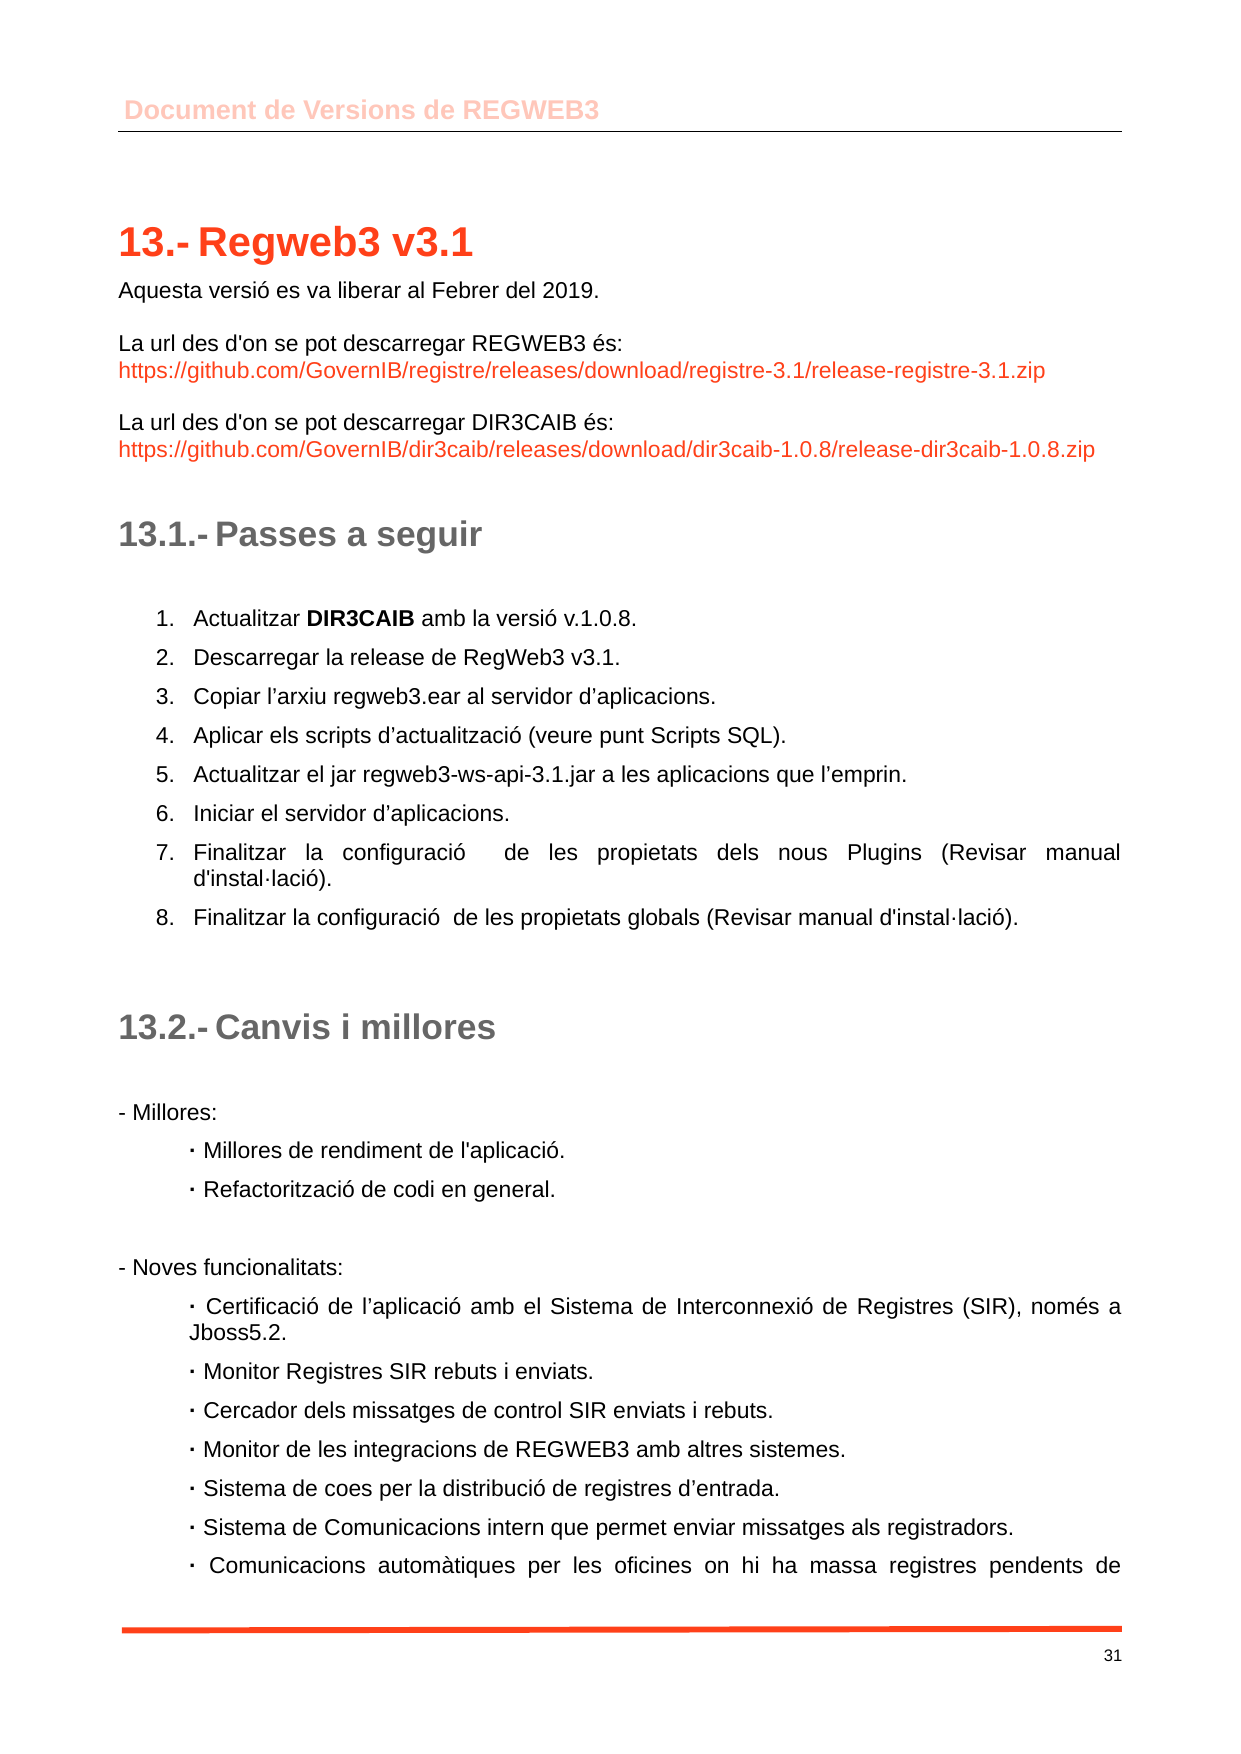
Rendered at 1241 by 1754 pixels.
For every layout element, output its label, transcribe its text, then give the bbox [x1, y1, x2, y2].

text https://github.com/GovernIB/dir3caib/releases/download/dir3caib-1.0.8/release-dir3caib-1.0.8.zip [118, 436, 1122, 462]
list Actualitzar DIR3CAIB amb la versió v.1.0.8. [156, 605, 1122, 632]
text · Refactorització de codi en general. [189, 1176, 1122, 1203]
text · Monitor Registres SIR rebuts i enviats. [189, 1358, 1122, 1384]
list Copiar l’arxiu regweb3.ear al servidor d’aplicacions. [156, 683, 1122, 709]
subtitle Passes a seguir [118, 513, 1122, 554]
list Descarregar la release de RegWeb3 v3.1. [156, 644, 1122, 671]
text · Certificació de l’aplicació amb el Sistema de Interconnexió de Registres (SIR), només a Jboss5.2. [189, 1293, 1122, 1346]
text · Comunicacions automàtiques per les oficines on hi ha massa registres pendents de [189, 1552, 1122, 1579]
text - Noves funcionalitats: [118, 1254, 1122, 1280]
subtitle Regweb3 v3.1 [118, 217, 1122, 265]
subtitle Canvis i millores [118, 1006, 1122, 1047]
list Finalitzar la configuració de les propietats dels nous Plugins (Revisar manual d'instal·lació). [156, 838, 1122, 891]
text https://github.com/GovernIB/registre/releases/download/registre-3.1/release-registre-3.1.zip [118, 357, 1122, 383]
text · Cercador dels missatges de control SIR enviats i rebuts. [189, 1397, 1122, 1423]
text · Millores de rendiment de l'aplicació. [189, 1137, 1122, 1164]
list Iniciar el servidor d’aplicacions. [156, 800, 1122, 826]
list Actualitzar el jar regweb3-ws-api-3.1.jar a les aplicacions que l’emprin. [156, 761, 1122, 787]
list Aplicar els scripts d’actualització (veure punt Scripts SQL). [156, 722, 1122, 748]
text · Sistema de coes per la distribució de registres d’entrada. [189, 1474, 1122, 1501]
text · Monitor de les integracions de REGWEB3 amb altres sistemes. [189, 1436, 1122, 1462]
text La url des d'on se pot descarregar REGWEB3 és: [118, 330, 1122, 357]
list Finalitzar la configuració de les propietats globals (Revisar manual d'instal·lació). [156, 904, 1122, 930]
text · Sistema de Comunicacions intern que permet enviar missatges als registradors. [189, 1513, 1122, 1540]
text La url des d'on se pot descarregar DIR3CAIB és: [118, 409, 1122, 436]
text - Millores: [118, 1098, 1122, 1125]
text Aquesta versió es va liberar al Febrer del 2019. [118, 277, 1122, 304]
